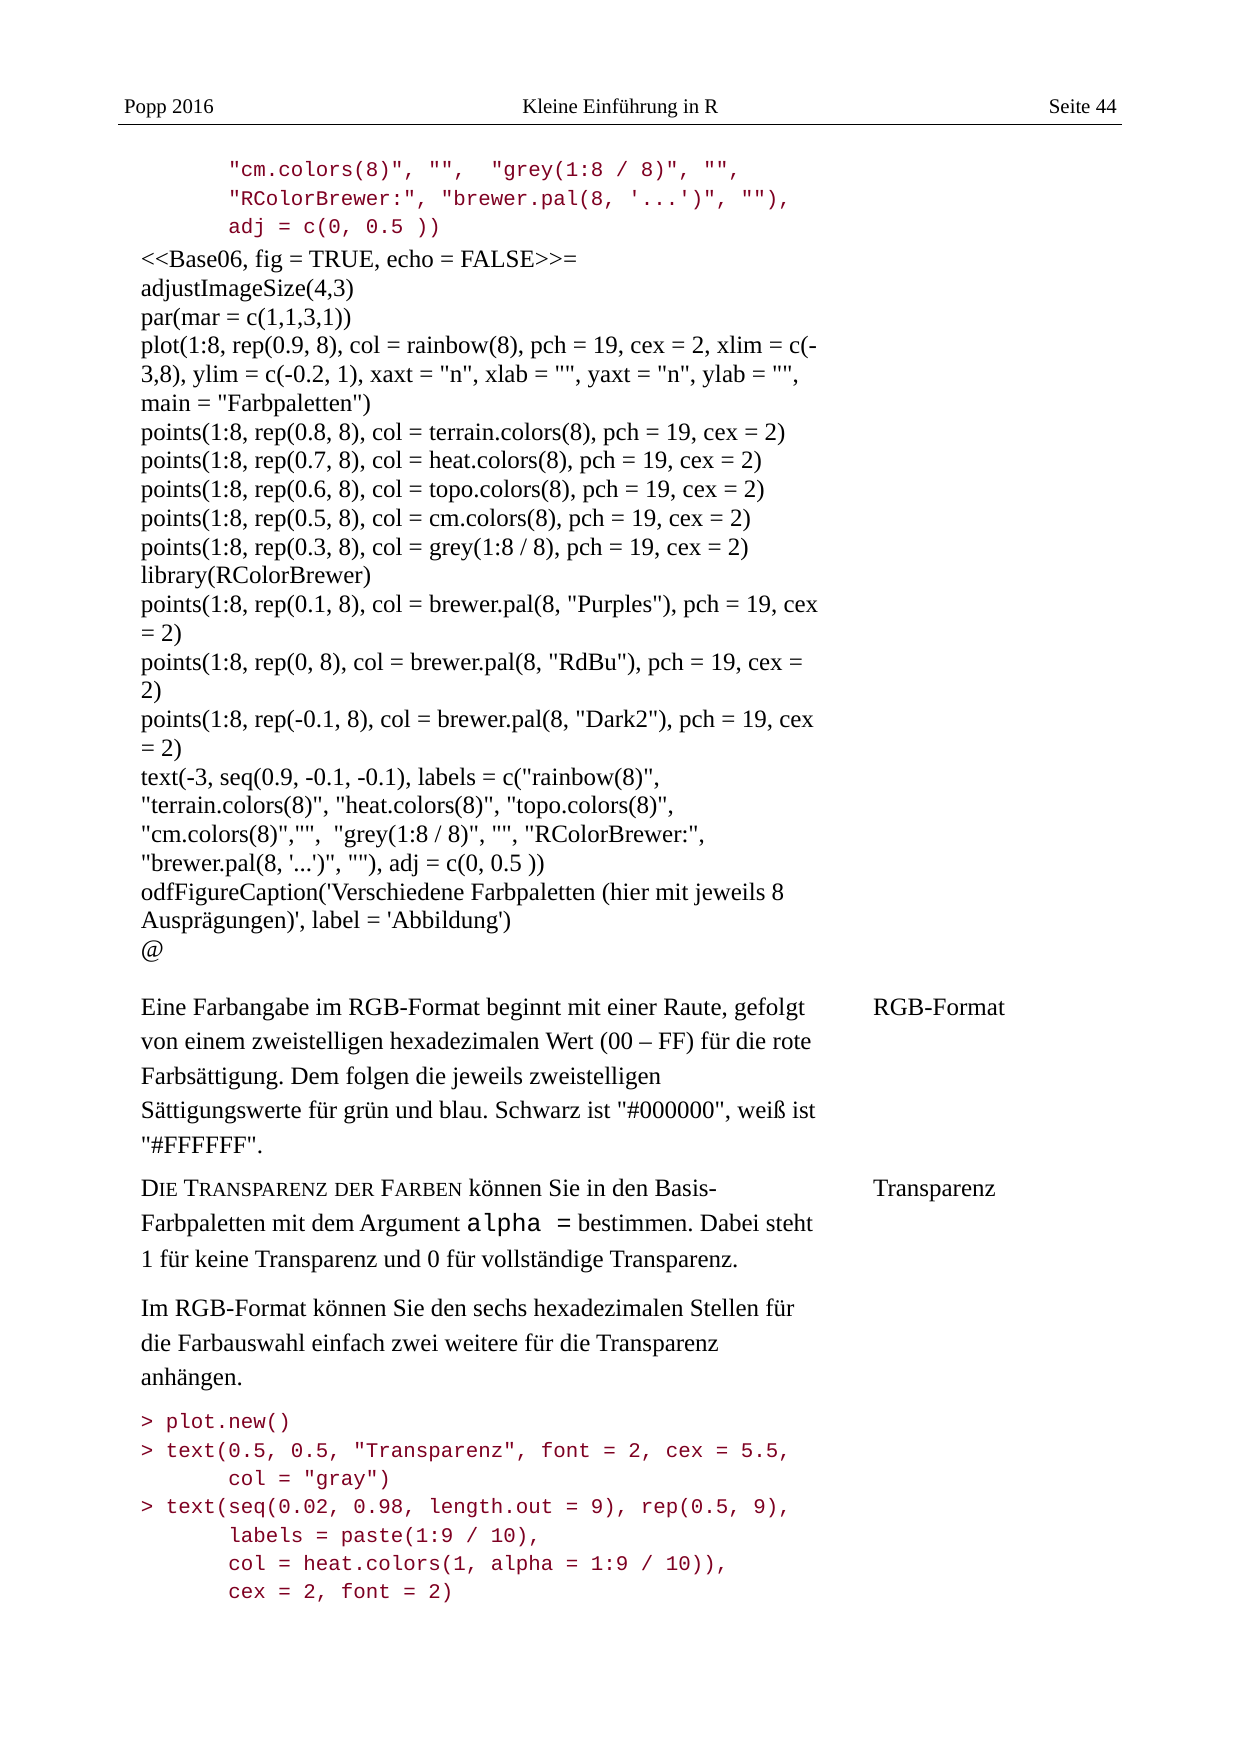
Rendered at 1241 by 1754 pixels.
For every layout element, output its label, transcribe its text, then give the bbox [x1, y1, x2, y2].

table_cell RGB-Format [855, 992, 1123, 1173]
table_cell "cm.colors(8)", "", "grey(1:8 / 8)", "", "RColorBrewer:", "brewer.pal(8, '...')", ""), adj = c(0, 0.5 )) <<Base06, fig = TRUE, echo = FALSE>>= adjustImageSize(4,3) par(mar = c(1,1,3,1)) plot(1:8, rep(0.9, 8), col = rainbow(8), pch = 19, cex = 2, xlim = c(-3,8), ylim = c(-0.2, 1), xaxt = "n", xlab = "", yaxt = "n", ylab = "", main = "Farbpaletten") points(1:8, rep(0.8, 8), col = terrain.colors(8), pch = 19, cex = 2) points(1:8, rep(0.7, 8), col = heat.colors(8), pch = 19, cex = 2) points(1:8, rep(0.6, 8), col = topo.colors(8), pch = 19, cex = 2) points(1:8, rep(0.5, 8), col = cm.colors(8), pch = 19, cex = 2) points(1:8, rep(0.3, 8), col = grey(1:8 / 8), pch = 19, cex = 2) library(RColorBrewer) points(1:8, rep(0.1, 8), col = brewer.pal(8, "Purples"), pch = 19, cex = 2) points(1:8, rep(0, 8), col = brewer.pal(8, "RdBu"), pch = 19, cex = 2) points(1:8, rep(-0.1, 8), col = brewer.pal(8, "Dark2"), pch = 19, cex = 2) text(-3, seq(0.9, -0.1, -0.1), labels = c("rainbow(8)", "terrain.colors(8)", "heat.colors(8)", "topo.colors(8)", "cm.colors(8)","", "grey(1:8 / 8)", "", "RColorBrewer:", "brewer.pal(8, '...')", ""), adj = c(0, 0.5 )) odfFigureCaption('Verschiedene Farbpaletten (hier mit jeweils 8 Ausprägungen)', label = 'Abbildung') @ [141, 159, 855, 992]
table_cell Die Transparenz der Farben können Sie in den Basis-Farbpaletten mit dem Argument alpha = bestimmen. Dabei steht 1 für keine Transparenz und 0 für vollständige Transparenz. Im RGB-Format können Sie den sechs hexadezimalen Stellen für die Farbauswahl einfach zwei weitere für die Transparenz anhängen. > plot.new() > text(0.5, 0.5, "Transparenz", font = 2, cex = 5.5, col = "gray") > text(seq(0.02, 0.98, length.out = 9), rep(0.5, 9), labels = paste(1:9 / 10), col = heat.colors(1, alpha = 1:9 / 10)), cex = 2, font = 2) [141, 1173, 855, 1633]
table_cell [855, 159, 1123, 992]
table_cell Transparenz [855, 1173, 1123, 1633]
table_cell Eine Farbangabe im RGB-Format beginnt mit einer Raute, gefolgt von einem zweistelligen hexadezimalen Wert (00 – FF) für die rote Farbsättigung. Dem folgen die jeweils zweistelligen Sättigungswerte für grün und blau. Schwarz ist "#000000", weiß ist "#FFFFFF". [141, 992, 855, 1173]
